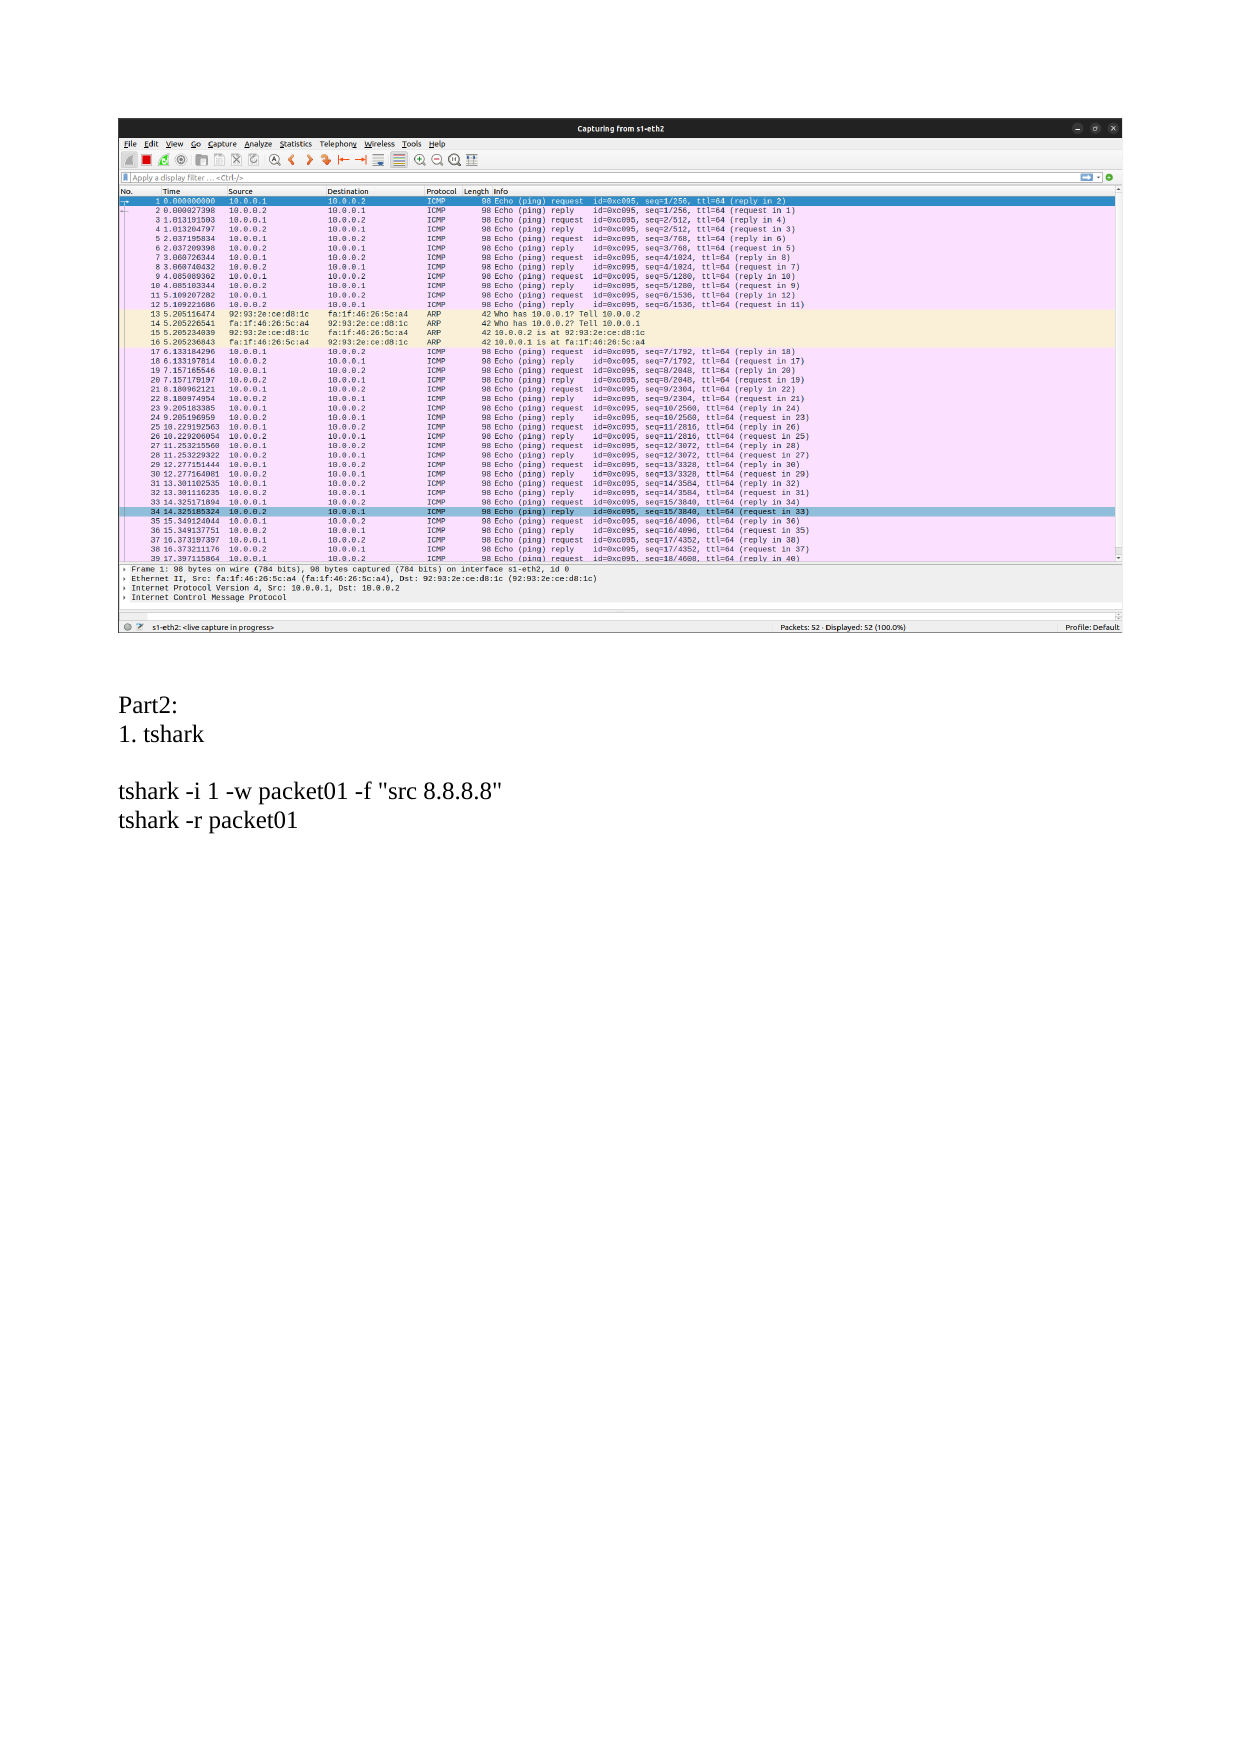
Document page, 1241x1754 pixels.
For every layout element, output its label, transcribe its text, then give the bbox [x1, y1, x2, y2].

text tshark -r packet01 [118, 805, 1122, 834]
text tshark -i 1 -w packet01 -f "src 8.8.8.8" [118, 776, 1122, 805]
text Part2: [118, 690, 1122, 719]
text 1. tshark [118, 719, 1122, 748]
picture [118, 118, 1123, 633]
